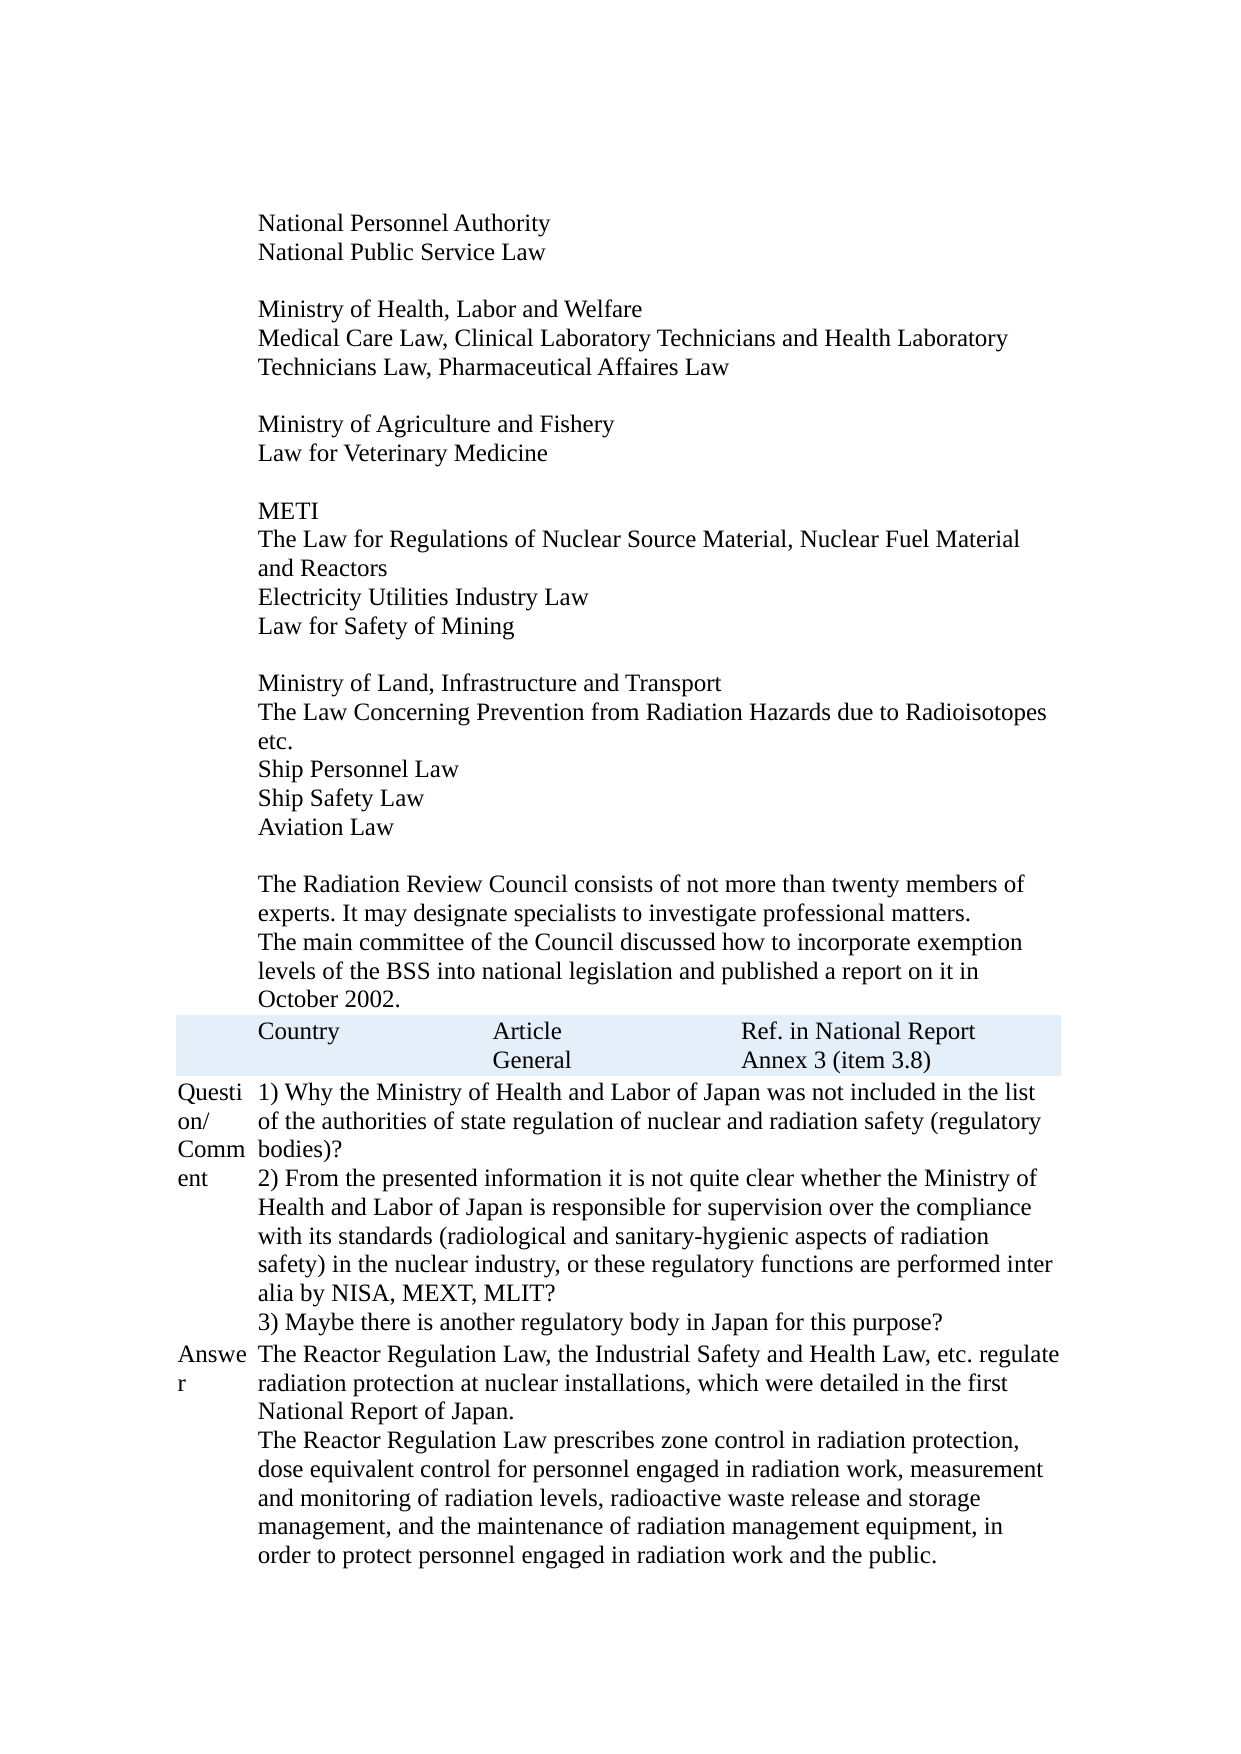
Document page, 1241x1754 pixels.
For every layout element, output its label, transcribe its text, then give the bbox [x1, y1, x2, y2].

table_cell Ref. in National Report Annex 3 (item 3.8) [739, 1015, 1061, 1076]
table_cell The Reactor Regulation Law, the Industrial Safety and Health Law, etc. regulate radiation protection at nuclear installations, which were detailed in the first National Report of Japan. The Reactor Regulation Law prescribes zone control in radiation protection, dose equivalent control for personnel engaged in radiation work, measurement and monitoring of radiation levels, radioactive waste release and storage management, and the maintenance of radiation management equipment, in order to protect personnel engaged in radiation work and the public. [256, 1338, 1061, 1571]
table_cell [176, 207, 256, 1015]
table_cell Article General [491, 1015, 739, 1076]
table_cell 1) Why the Ministry of Health and Labor of Japan was not included in the list of the authorities of state regulation of nuclear and radiation safety (regulatory bodies)? 2) From the presented information it is not quite clear whether the Ministry of Health and Labor of Japan is responsible for supervision over the compliance with its standards (radiological and sanitary-hygienic aspects of radiation safety) in the nuclear industry, or these regulatory functions are performed inter alia by NISA, MEXT, MLIT? 3) Maybe there is another regulatory body in Japan for this purpose? [256, 1076, 1061, 1337]
table_cell National Personnel Authority National Public Service Law Ministry of Health, Labor and Welfare Medical Care Law, Clinical Laboratory Technicians and Health Laboratory Technicians Law, Pharmaceutical Affaires Law Ministry of Agriculture and Fishery Law for Veterinary Medicine METI The Law for Regulations of Nuclear Source Material, Nuclear Fuel Material and Reactors Electricity Utilities Industry Law Law for Safety of Mining Ministry of Land, Infrastructure and Transport The Law Concerning Prevention from Radiation Hazards due to Radioisotopes etc. Ship Personnel Law Ship Safety Law Aviation Law The Radiation Review Council consists of not more than twenty members of experts. It may designate specialists to investigate professional matters. The main committee of the Council discussed how to incorporate exemption levels of the BSS into national legislation and published a report on it in October 2002. [256, 207, 1061, 1015]
table_cell Country [256, 1015, 491, 1076]
table_cell Answer [176, 1338, 256, 1571]
table_cell [176, 1015, 256, 1076]
table_cell Question/ Comment [176, 1076, 256, 1337]
